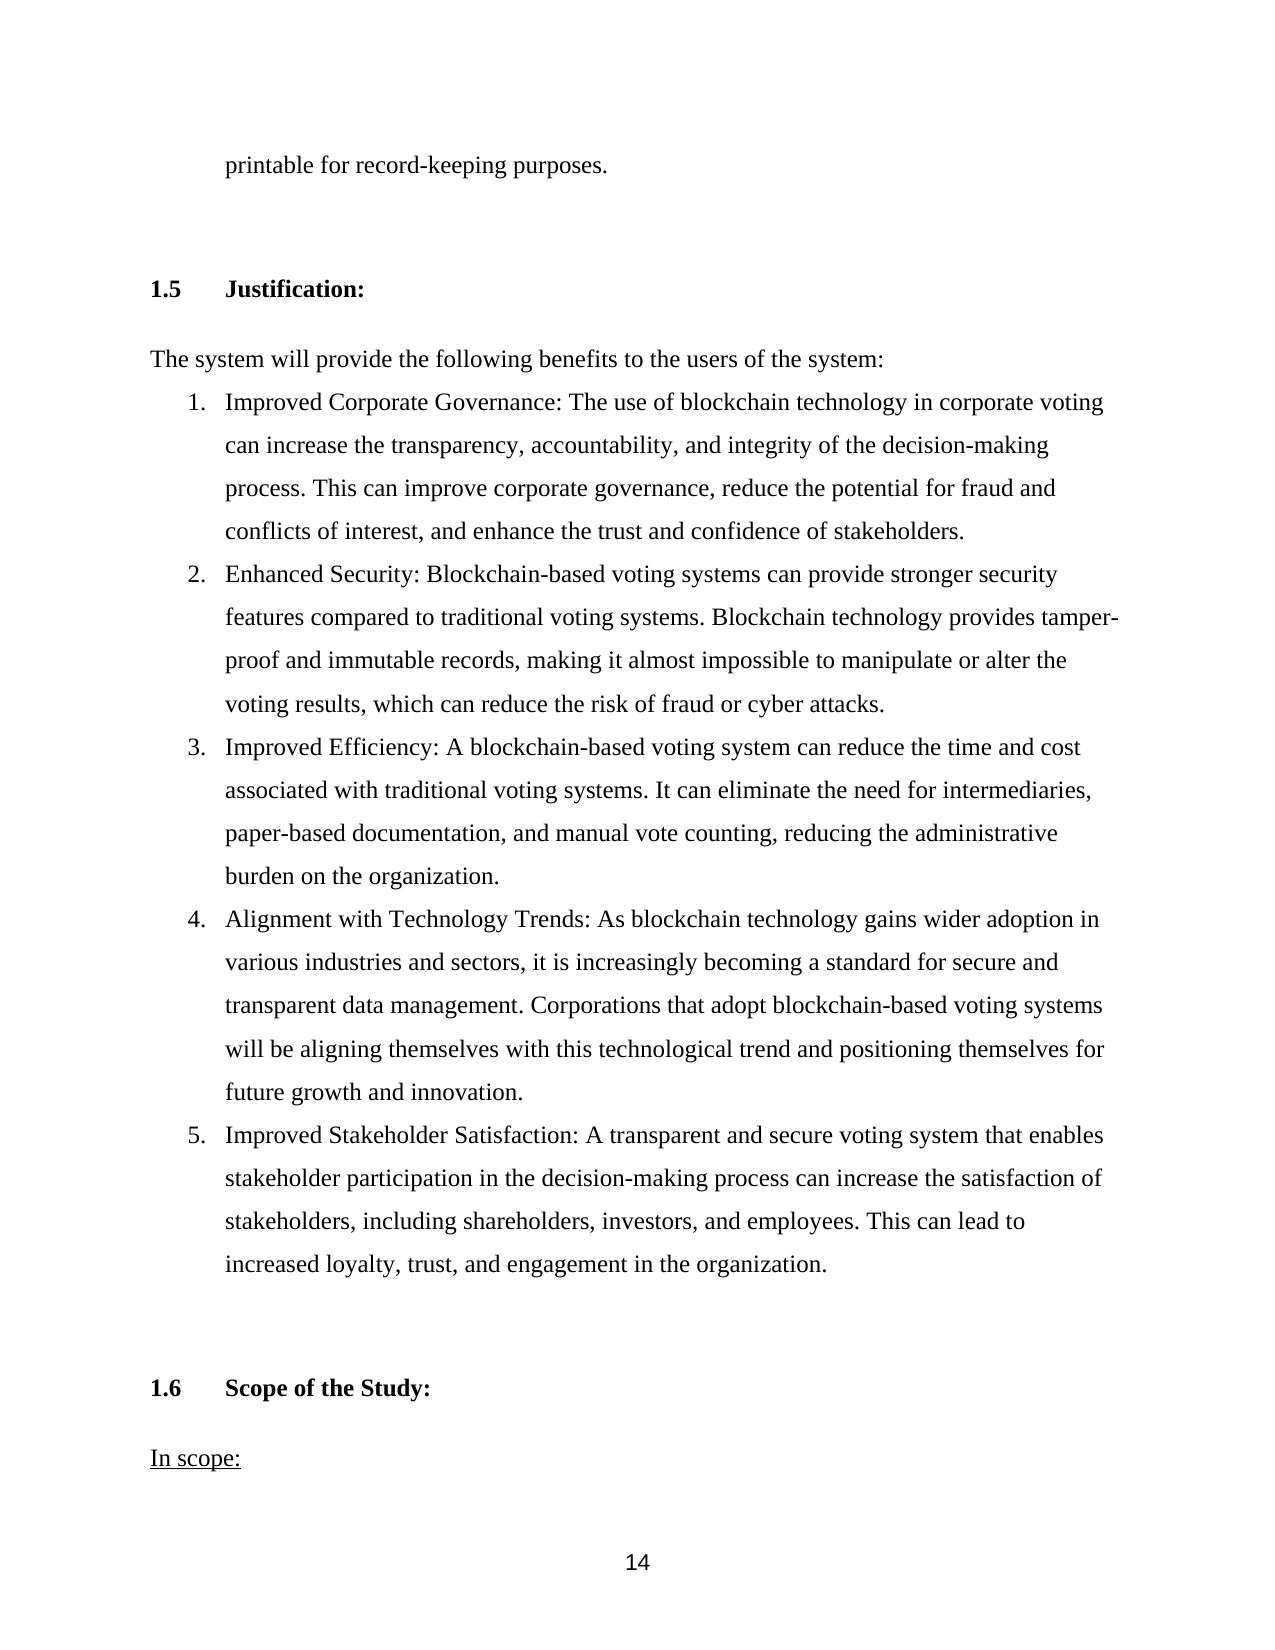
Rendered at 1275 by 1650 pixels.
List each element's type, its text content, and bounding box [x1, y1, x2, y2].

subtitle 1.6 Scope of the Study: [150, 1373, 1125, 1402]
text The system will provide the following benefits to the users of the system: [150, 344, 1125, 372]
list Enhanced Security: Blockchain-based voting systems can provide stronger security features compared to traditional voting systems. Blockchain technology provides tamper-proof and immutable records, making it almost impossible to manipulate or alter the voting results, which can reduce the risk of fraud or cyber attacks. [187, 559, 1125, 717]
list Alignment with Technology Trends: As blockchain technology gains wider adoption in various industries and sectors, it is increasingly becoming a standard for secure and transparent data management. Corporations that adopt blockchain-based voting systems will be aligning themselves with this technological trend and positioning themselves for future growth and innovation. [187, 904, 1125, 1106]
list Improved Efficiency: A blockchain-based voting system can reduce the time and cost associated with traditional voting systems. It can eliminate the need for intermediaries, paper-based documentation, and manual vote counting, reducing the administrative burden on the organization. [187, 732, 1125, 890]
list Improved Stakeholder Satisfaction: A transparent and secure voting system that enables stakeholder participation in the decision-making process can increase the satisfaction of stakeholders, including shareholders, investors, and employees. This can lead to increased loyalty, trust, and engagement in the organization. [187, 1120, 1125, 1278]
list Improved Corporate Governance: The use of blockchain technology in corporate voting can increase the transparency, accountability, and integrity of the decision-making process. This can improve corporate governance, reduce the potential for fraud and conflicts of interest, and enhance the trust and confidence of stakeholders. [187, 387, 1125, 545]
list printable for record-keeping purposes. [187, 150, 1125, 179]
text In scope: [150, 1443, 1125, 1472]
subtitle 1.5 Justification: [150, 274, 1125, 302]
